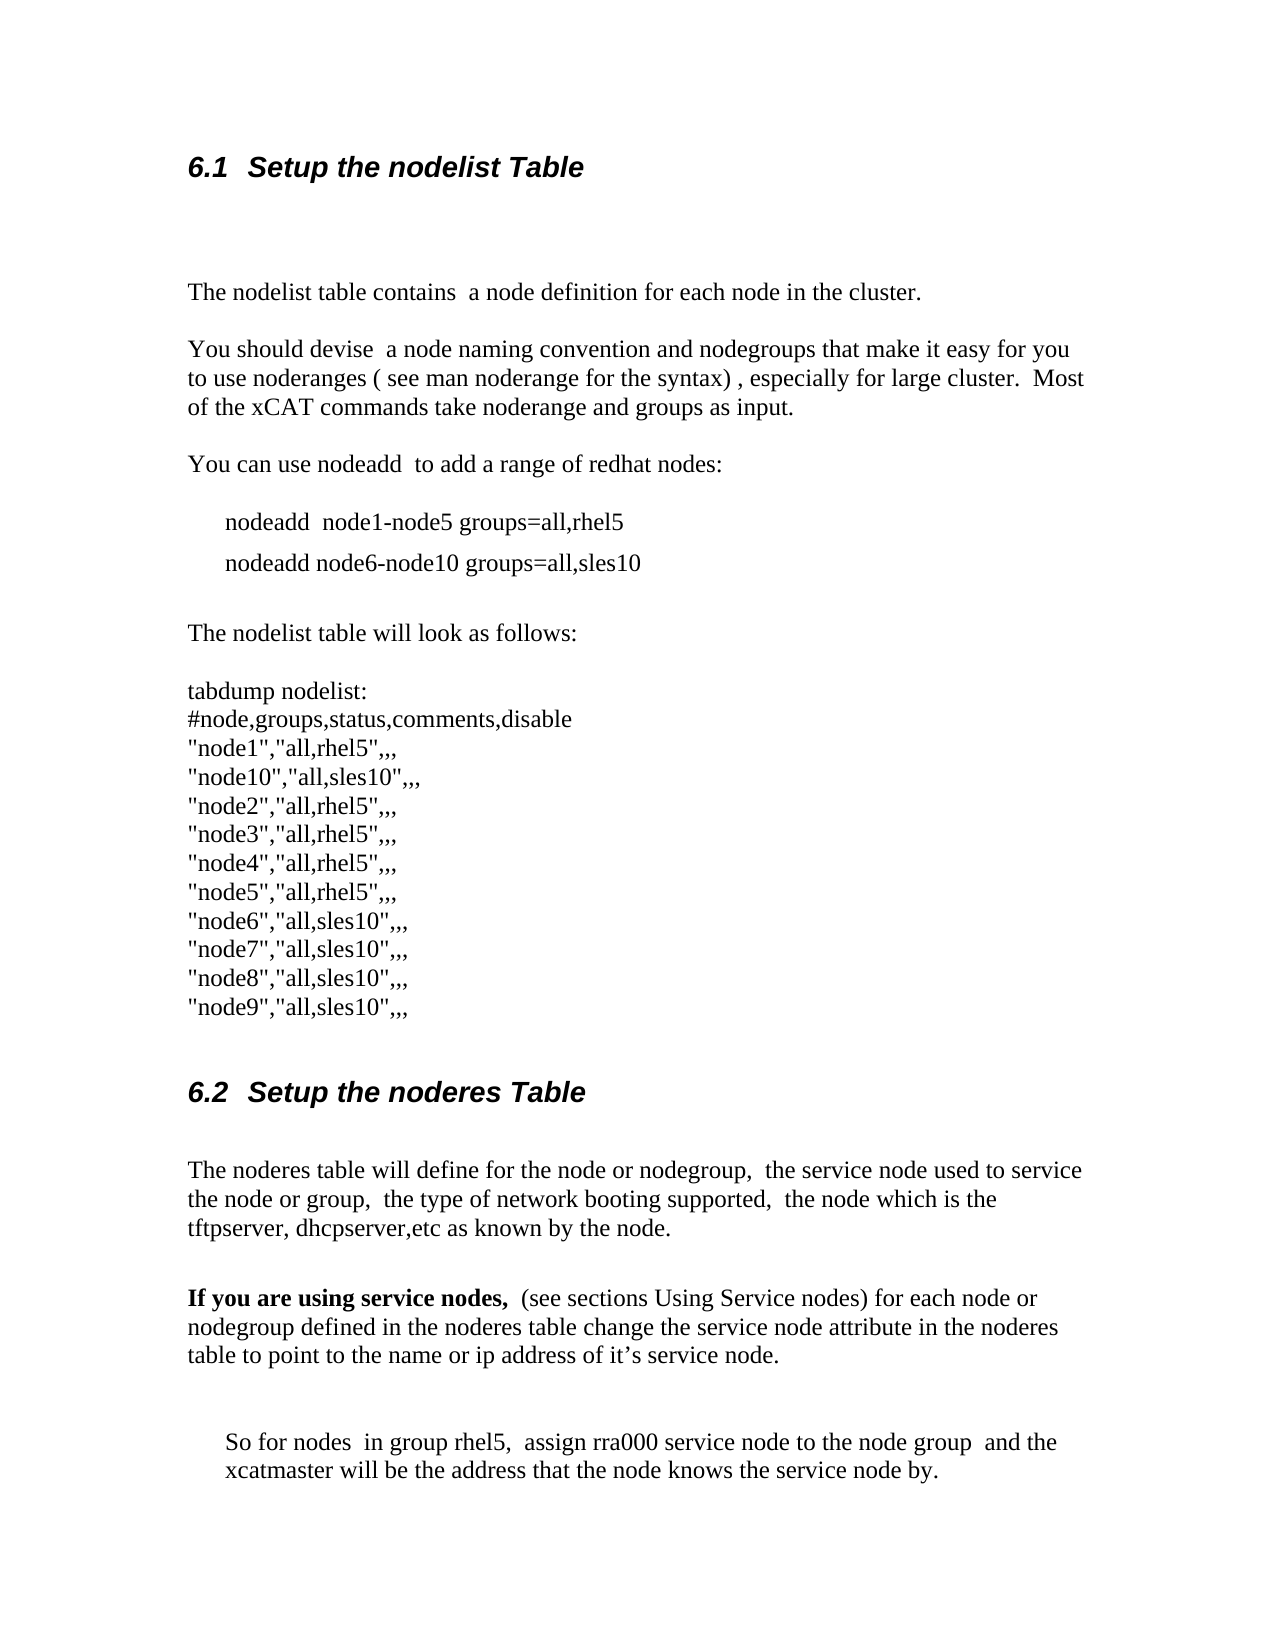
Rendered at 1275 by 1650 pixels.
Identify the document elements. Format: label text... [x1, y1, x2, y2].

text The nodelist table will look as follows: [187, 618, 1087, 647]
text nodeadd node1-node5 groups=all,rhel5 [225, 507, 1087, 536]
text "node8","all,sles10",,, [187, 963, 1087, 992]
text "node10","all,sles10",,, [187, 762, 1087, 791]
text You should devise a node naming convention and nodegroups that make it easy for you to use noderanges ( see man noderange for the syntax) , especially for large cluster. Most of the xCAT commands take noderange and groups as input. [187, 334, 1087, 421]
text "node3","all,rhel5",,, [187, 819, 1087, 848]
text If you are using service nodes, (see sections Using Service nodes) for each node or nodegroup defined in the noderes table change the service node attribute in the noderes table to point to the name or ip address of it’s service node. [187, 1283, 1087, 1369]
text "node7","all,sles10",,, [187, 934, 1087, 963]
text The noderes table will define for the node or nodegroup, the service node used to service the node or group, the type of network booting supported, the node which is the tftpserver, dhcpserver,etc as known by the node. [187, 1156, 1087, 1242]
text So for nodes in group rhel5, assign rra000 service node to the node group and the xcatmaster will be the address that the node knows the service node by. [225, 1427, 1087, 1484]
text "node4","all,rhel5",,, [187, 848, 1087, 877]
text The nodelist table contains a node definition for each node in the cluster. [187, 277, 1087, 306]
text You can use nodeadd to add a range of redhat nodes: [187, 449, 1087, 478]
text "node2","all,rhel5",,, [187, 791, 1087, 819]
text "node6","all,sles10",,, [187, 906, 1087, 934]
subtitle Setup the nodelist Table [187, 150, 1087, 183]
text "node5","all,rhel5",,, [187, 877, 1087, 906]
text "node1","all,rhel5",,, [187, 733, 1087, 762]
subtitle Setup the noderes Table [187, 1074, 1087, 1108]
text "node9","all,sles10",,, [187, 992, 1087, 1021]
text #node,groups,status,comments,disable [187, 704, 1087, 733]
text nodeadd node6-node10 groups=all,sles10 [225, 548, 1087, 577]
text tabdump nodelist: [187, 676, 1087, 704]
